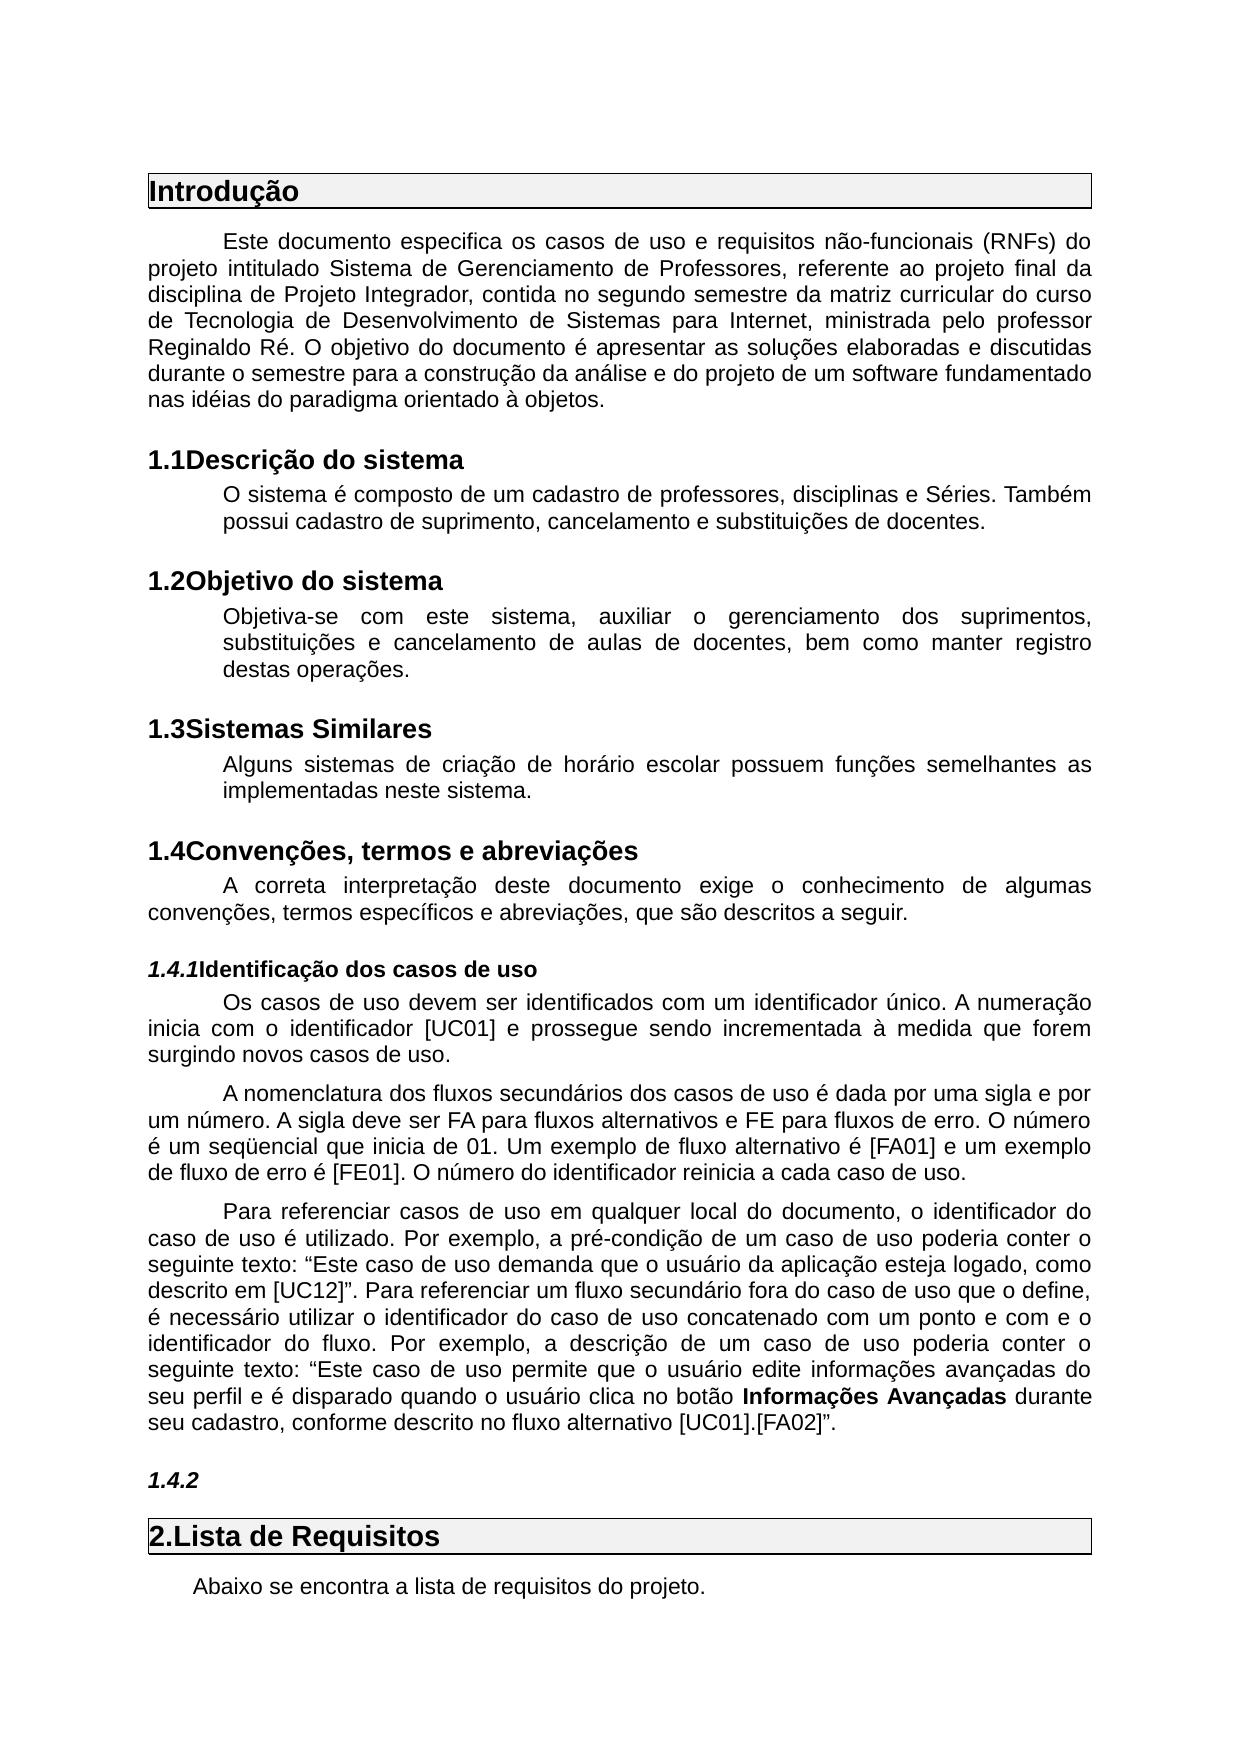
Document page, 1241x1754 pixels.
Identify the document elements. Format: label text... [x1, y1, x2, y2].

text Abaixo se encontra a lista de requisitos do projeto. [148, 1573, 1092, 1600]
subtitle Objetivo do sistema [148, 565, 1092, 597]
text A correta interpretação deste documento exige o conhecimento de algumas convenções, termos específicos e abreviações, que são descritos a seguir. [148, 872, 1092, 925]
subtitle Lista de Requisitos [149, 1519, 1091, 1553]
text Os casos de uso devem ser identificados com um identificador único. A numeração inicia com o identificador [UC01] e prossegue sendo incrementada à medida que forem surgindo novos casos de uso. [148, 989, 1092, 1068]
text O sistema é composto de um cadastro de professores, disciplinas e Séries. Também possui cadastro de suprimento, cancelamento e substituições de docentes. [223, 481, 1092, 534]
subtitle Identificação dos casos de uso [148, 956, 1092, 982]
subtitle Convenções, termos e abreviações [148, 834, 1092, 866]
text Alguns sistemas de criação de horário escolar possuem funções semelhantes as implementadas neste sistema. [223, 751, 1092, 803]
text Este documento especifica os casos de uso e requisitos não-funcionais (RNFs) do projeto intitulado Sistema de Gerenciamento de Professores, referente ao projeto final da disciplina de Projeto Integrador, contida no segundo semestre da matriz curricular do curso de Tecnologia de Desenvolvimento de Sistemas para Internet, ministrada pelo professor Reginaldo Ré. O objetivo do documento é apresentar as soluções elaboradas e discutidas durante o semestre para a construção da análise e do projeto de um software fundamentado nas idéias do paradigma orientado à objetos. [148, 228, 1092, 413]
text A nomenclatura dos fluxos secundários dos casos de uso é dada por uma sigla e por um número. A sigla deve ser FA para fluxos alternativos e FE para fluxos de erro. O número é um seqüencial que inicia de 01. Um exemplo de fluxo alternativo é [FA01] e um exemplo de fluxo de erro é [FE01]. O número do identificador reinicia a cada caso de uso. [148, 1080, 1092, 1186]
subtitle Sistemas Similares [148, 713, 1092, 744]
subtitle Descrição do sistema [148, 444, 1092, 475]
text Para referenciar casos de uso em qualquer local do documento, o identificador do caso de uso é utilizado. Por exemplo, a pré-condição de um caso de uso poderia conter o seguinte texto: “Este caso de uso demanda que o usuário da aplicação esteja logado, como descrito em [UC12]”. Para referenciar um fluxo secundário fora do caso de uso que o define, é necessário utilizar o identificador do caso de uso concatenado com um ponto e com e o identificador do fluxo. Por exemplo, a descrição de um caso de uso poderia conter o seguinte texto: “Este caso de uso permite que o usuário edite informações avançadas do seu perfil e é disparado quando o usuário clica no botão Informações Avançadas durante seu cadastro, conforme descrito no fluxo alternativo [UC01].[FA02]”. [148, 1198, 1092, 1435]
text Objetiva-se com este sistema, auxiliar o gerenciamento dos suprimentos, substituições e cancelamento de aulas de docentes, bem como manter registro destas operações. [223, 603, 1092, 682]
subtitle Introdução [149, 174, 1091, 207]
